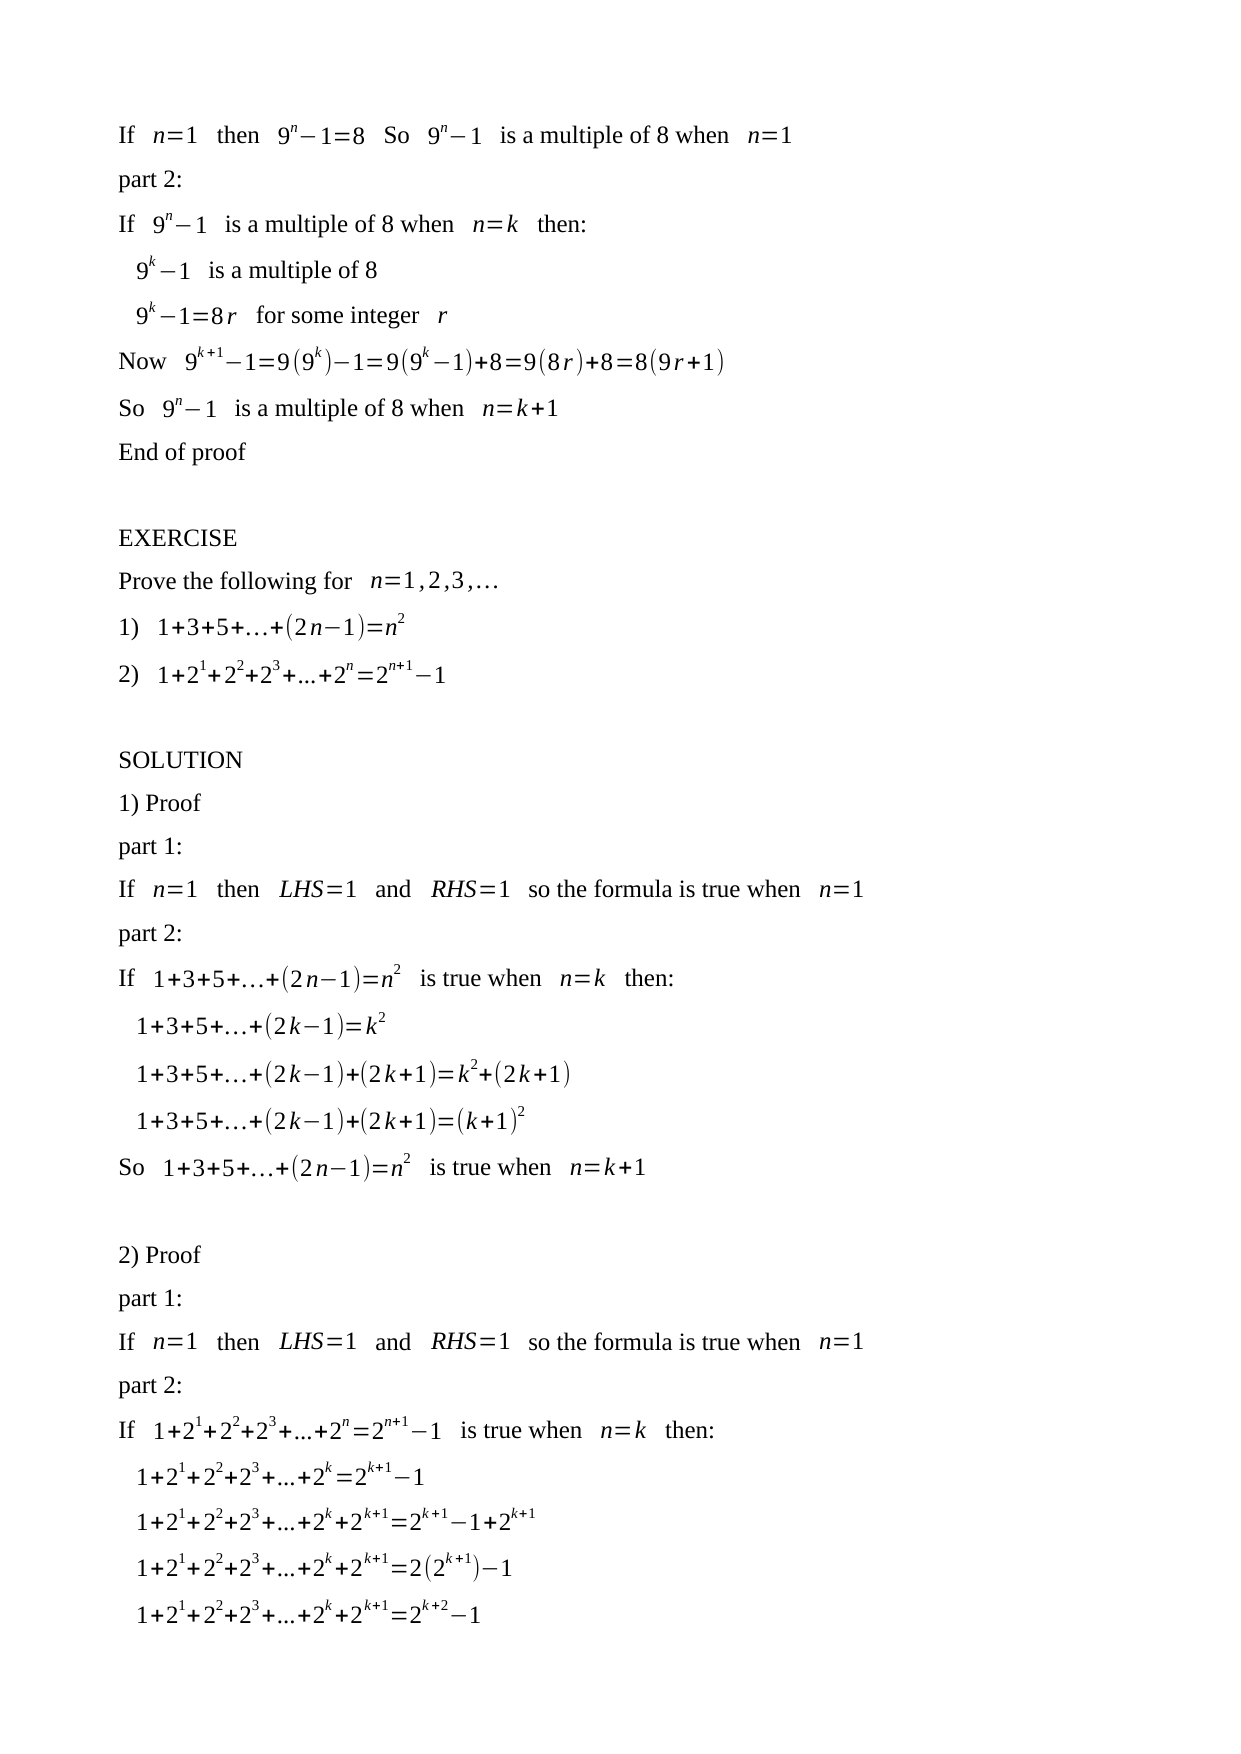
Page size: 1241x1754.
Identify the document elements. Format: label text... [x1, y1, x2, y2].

text End of proof [118, 437, 1122, 465]
text Sois a multiple of 8 when [118, 391, 1122, 422]
text Ifis a multiple of 8 whenthen: [118, 207, 1122, 238]
text Ifis true whenthen: [118, 961, 1122, 994]
text Now [118, 344, 1122, 377]
text IfthenSois a multiple of 8 when [118, 118, 1122, 149]
text part 2: [118, 164, 1122, 192]
text for some integer [118, 298, 1122, 329]
text part 2: [118, 1370, 1122, 1398]
text SOLUTION [118, 745, 1122, 774]
text 1) Proof [118, 788, 1122, 817]
text 1) [118, 609, 1122, 642]
text part 1: [118, 1283, 1122, 1312]
text 2) Proof [118, 1240, 1122, 1269]
text Ifthenandso the formula is true when [118, 1327, 1122, 1355]
text Sois true when [118, 1150, 1122, 1183]
text Prove the following for [118, 566, 1122, 595]
text EXERCISE [118, 523, 1122, 552]
text is a multiple of 8 [118, 252, 1122, 284]
text part 2: [118, 918, 1122, 946]
text Ifthenandso the formula is true when [118, 874, 1122, 903]
text Ifis true whenthen: [118, 1413, 1122, 1444]
text 2) [118, 656, 1122, 688]
text part 1: [118, 831, 1122, 860]
